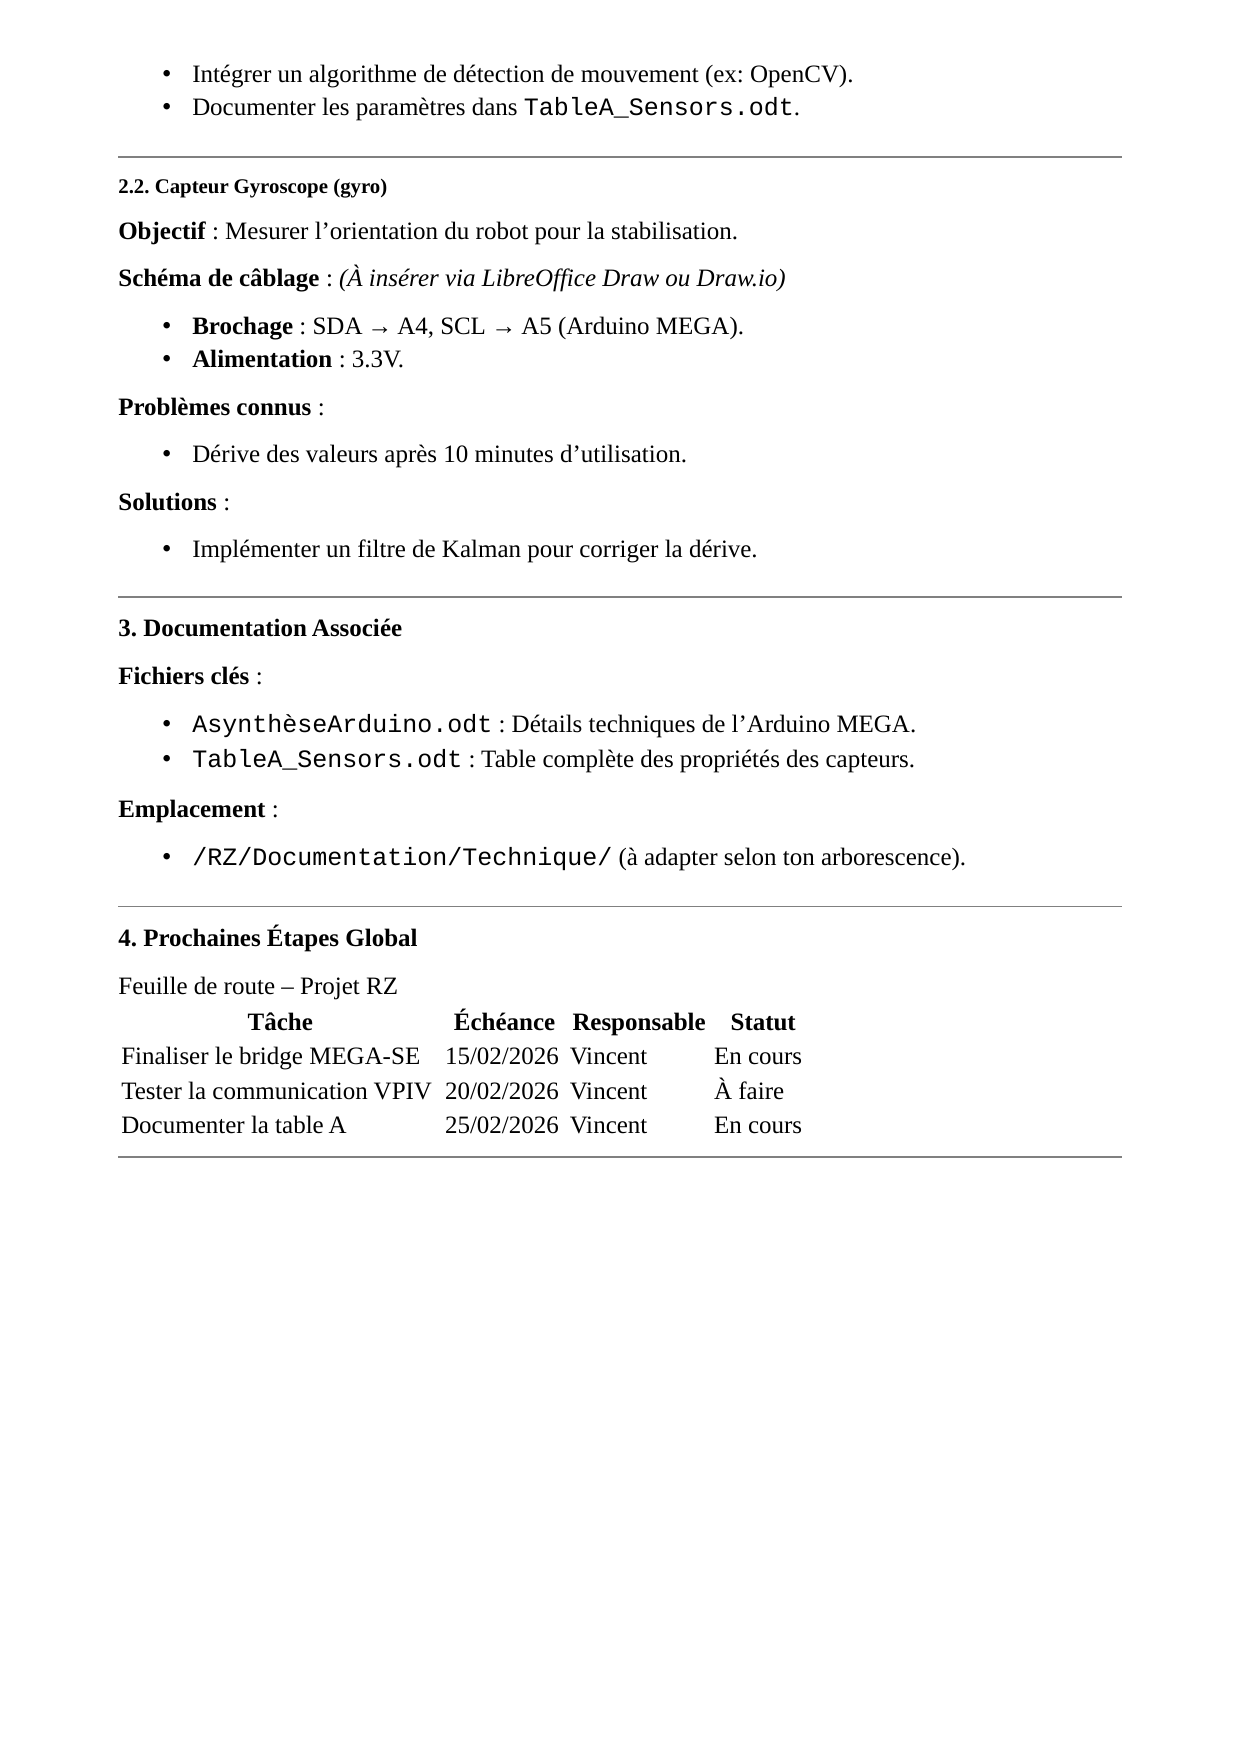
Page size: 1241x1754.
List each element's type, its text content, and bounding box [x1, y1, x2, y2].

table_cell Tester la communication VPIV [118, 1073, 442, 1107]
table_cell Vincent [567, 1108, 711, 1142]
table_cell Documenter la table A [118, 1108, 442, 1142]
table_cell Finaliser le bridge MEGA-SE [118, 1038, 442, 1073]
text Emplacement : [118, 794, 1122, 823]
subtitle 4. Prochaines Étapes Global [118, 923, 1122, 952]
list /RZ/Documentation/Technique/ (à adapter selon ton arborescence). [162, 842, 1122, 872]
table_cell 25/02/2026 [442, 1108, 567, 1142]
table_cell En cours [711, 1038, 815, 1073]
text Fichiers clés : [118, 661, 1122, 690]
text Solutions : [118, 487, 1122, 516]
table_cell En cours [711, 1108, 815, 1142]
table_cell 15/02/2026 [442, 1038, 567, 1073]
table_header Responsable [567, 1004, 711, 1038]
table_header Échéance [442, 1004, 567, 1038]
text Problèmes connus : [118, 392, 1122, 420]
table_header Statut [711, 1004, 815, 1038]
list Documenter les paramètres dans TableA_Sensors.odt. [162, 92, 1122, 123]
list TableA_Sensors.odt : Table complète des propriétés des capteurs. [162, 744, 1122, 775]
list AsynthèseArduino.odt : Détails techniques de l’Arduino MEGA. [162, 709, 1122, 739]
subtitle 2.2. Capteur Gyroscope (gyro) [118, 173, 1122, 198]
list Brochage : SDA → A4, SCL → A5 (Arduino MEGA). [162, 311, 1122, 340]
text Objectif : Mesurer l’orientation du robot pour la stabilisation. [118, 216, 1122, 244]
table_cell À faire [711, 1073, 815, 1107]
table_header Tâche [118, 1004, 442, 1038]
text Feuille de route – Projet RZ [118, 971, 1122, 999]
list Intégrer un algorithme de détection de mouvement (ex: OpenCV). [162, 59, 1122, 88]
subtitle 3. Documentation Associée [118, 613, 1122, 642]
list Alimentation : 3.3V. [162, 344, 1122, 373]
text Schéma de câblage : (À insérer via LibreOffice Draw ou Draw.io) [118, 263, 1122, 292]
table_cell Vincent [567, 1073, 711, 1107]
table_cell 20/02/2026 [442, 1073, 567, 1107]
list Dérive des valeurs après 10 minutes d’utilisation. [162, 439, 1122, 468]
table_cell Vincent [567, 1038, 711, 1073]
list Implémenter un filtre de Kalman pour corriger la dérive. [162, 534, 1122, 563]
